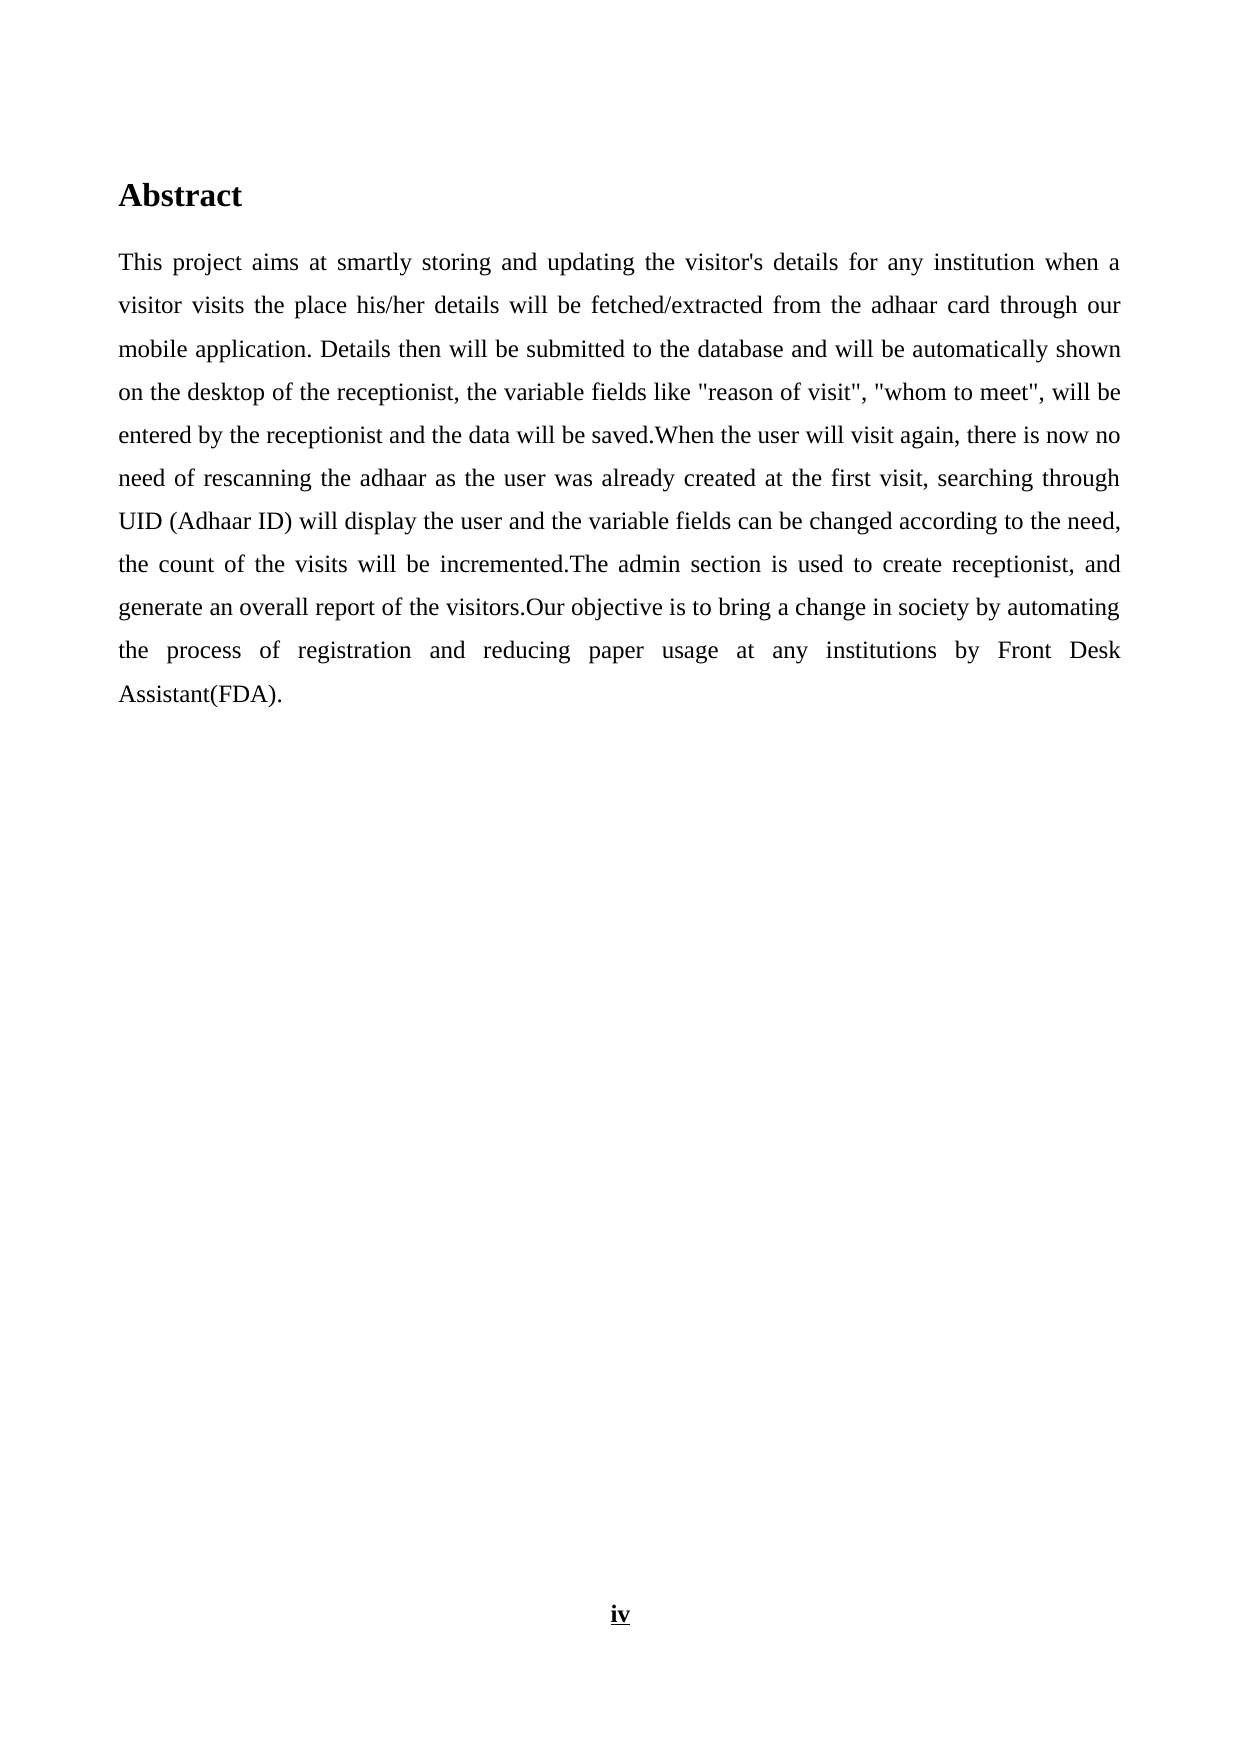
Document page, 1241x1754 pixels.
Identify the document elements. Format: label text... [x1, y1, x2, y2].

text iv [118, 1599, 1122, 1627]
text This project aims at smartly storing and updating the visitor's details for any institution when a visitor visits the place his/her details will be fetched/extracted from the adhaar card through our mobile application. Details then will be submitted to the database and will be automatically shown on the desktop of the receptionist, the variable fields like "reason of visit", "whom to meet", will be entered by the receptionist and the data will be saved.When the user will visit again, there is now no need of rescanning the adhaar as the user was already created at the first visit, searching through UID (Adhaar ID) will display the user and the variable fields can be changed according to the need, the count of the visits will be incremented.The admin section is used to create receptionist, and generate an overall report of the visitors.Our objective is to bring a change in society by automating the process of registration and reducing paper usage at any institutions by Front Desk Assistant(FDA). [118, 247, 1122, 707]
text Abstract [118, 176, 1122, 214]
